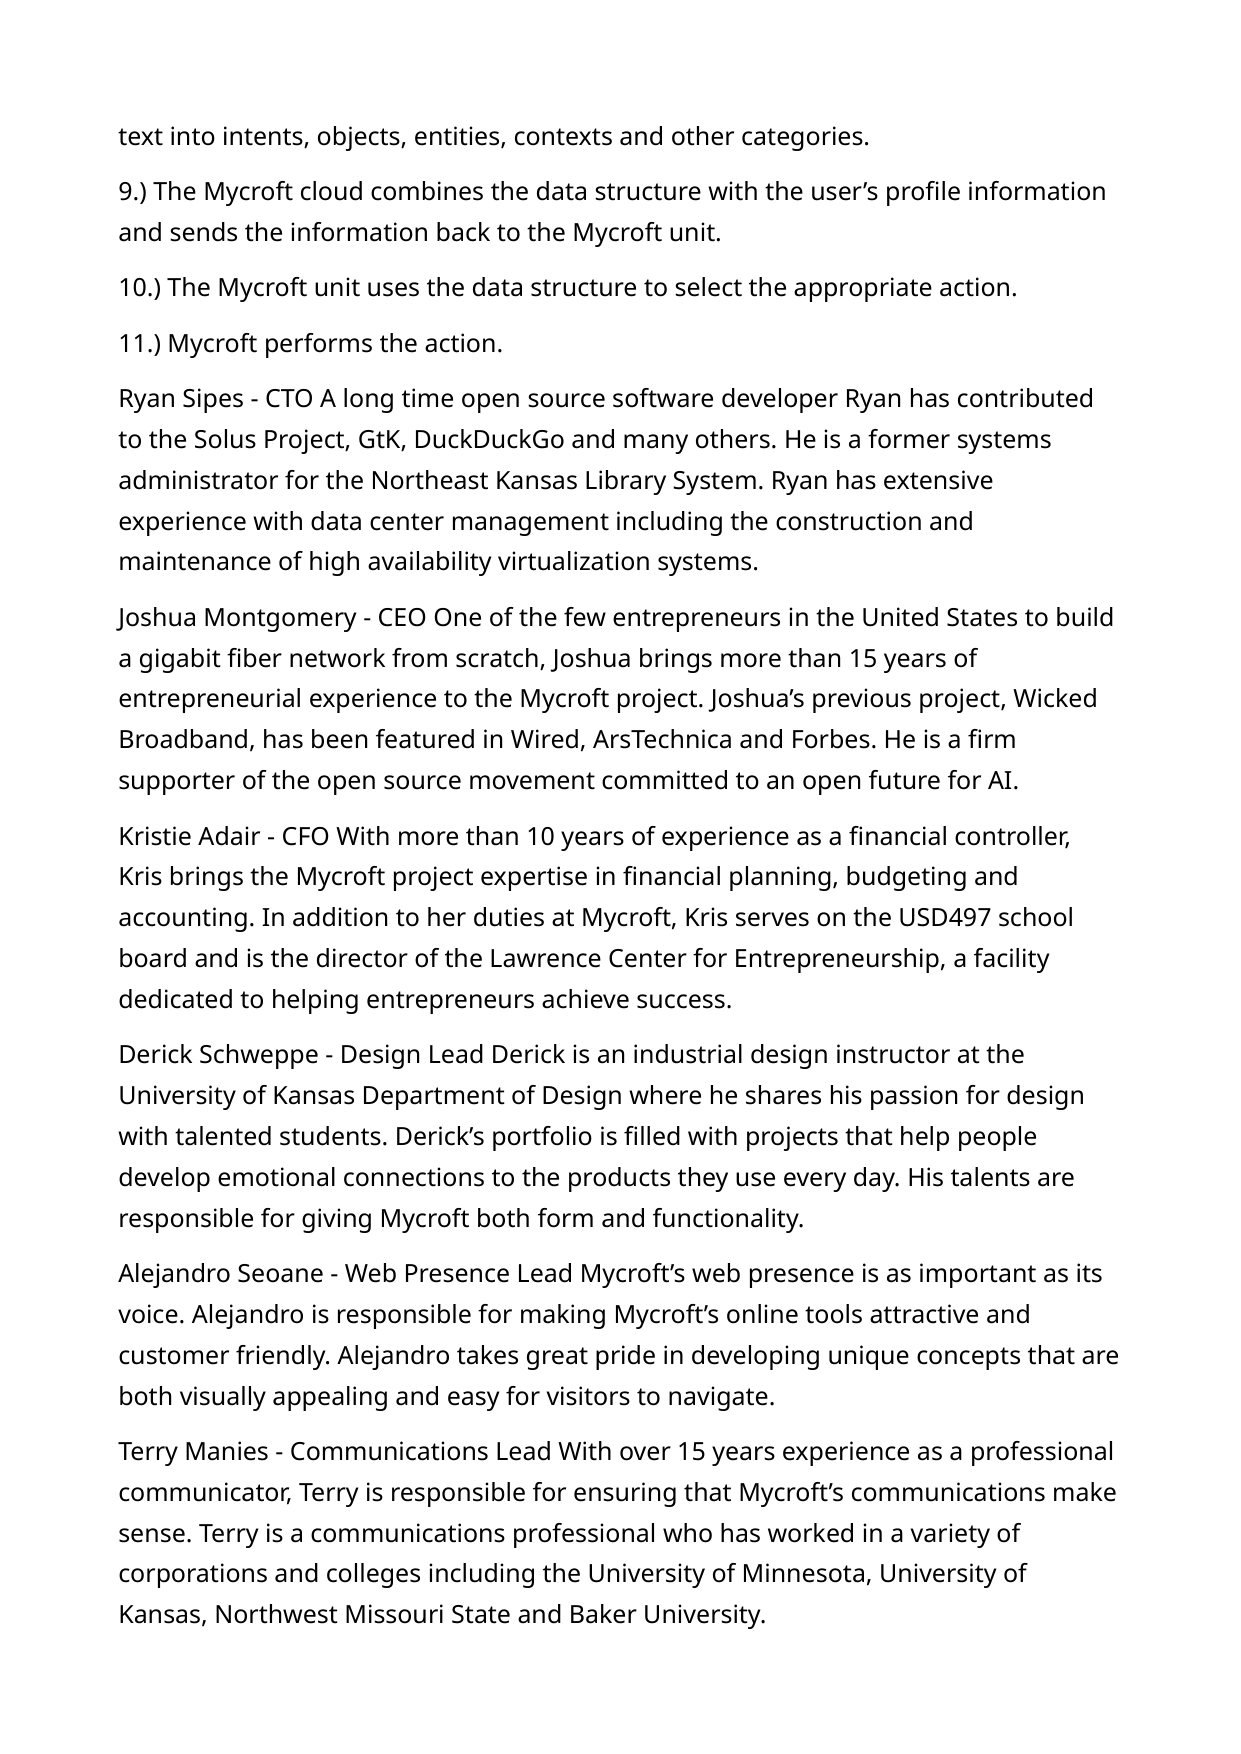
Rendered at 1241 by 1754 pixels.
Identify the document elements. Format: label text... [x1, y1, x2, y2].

text 11.) Mycroft performs the action. [118, 325, 1122, 359]
text 9.) The Mycroft cloud combines the data structure with the user’s profile information and sends the information back to the Mycroft unit. [118, 173, 1122, 248]
text Ryan Sipes - CTO A long time open source software developer Ryan has contributed to the Solus Project, GtK, DuckDuckGo and many others. He is a former systems administrator for the Northeast Kansas Library System. Ryan has extensive experience with data center management including the construction and maintenance of high availability virtualization systems. [118, 381, 1122, 578]
text Terry Manies - Communications Lead With over 15 years experience as a professional communicator, Terry is responsible for ensuring that Mycroft’s communications make sense. Terry is a communications professional who has worked in a variety of corporations and colleges including the University of Minnesota, University of Kansas, Northwest Missouri State and Baker University. [118, 1433, 1122, 1631]
text Derick Schweppe - Design Lead Derick is an industrial design instructor at the University of Kansas Department of Design where he shares his passion for design with talented students. Derick’s portfolio is filled with projects that help people develop emotional connections to the products they use every day. His talents are responsible for giving Mycroft both form and functionality. [118, 1037, 1122, 1234]
text text into intents, objects, entities, contexts and other categories. [118, 118, 1122, 152]
text 10.) The Mycroft unit uses the data structure to select the appropriate action. [118, 270, 1122, 304]
text Kristie Adair - CFO With more than 10 years of experience as a financial controller, Kris brings the Mycroft project expertise in financial planning, budgeting and accounting. In addition to her duties at Mycroft, Kris serves on the USD497 school board and is the director of the Lawrence Center for Entrepreneurship, a facility dedicated to helping entrepreneurs achieve success. [118, 818, 1122, 1016]
text Joshua Montgomery - CEO One of the few entrepreneurs in the United States to build a gigabit fiber network from scratch, Joshua brings more than 15 years of entrepreneurial experience to the Mycroft project. Joshua’s previous project, Wicked Broadband, has been featured in Wired, ArsTechnica and Forbes. He is a firm supporter of the open source movement committed to an open future for AI. [118, 599, 1122, 797]
text Alejandro Seoane - Web Presence Lead Mycroft’s web presence is as important as its voice. Alejandro is responsible for making Mycroft’s online tools attractive and customer friendly. Alejandro takes great pride in developing unique concepts that are both visually appealing and easy for visitors to navigate. [118, 1256, 1122, 1412]
